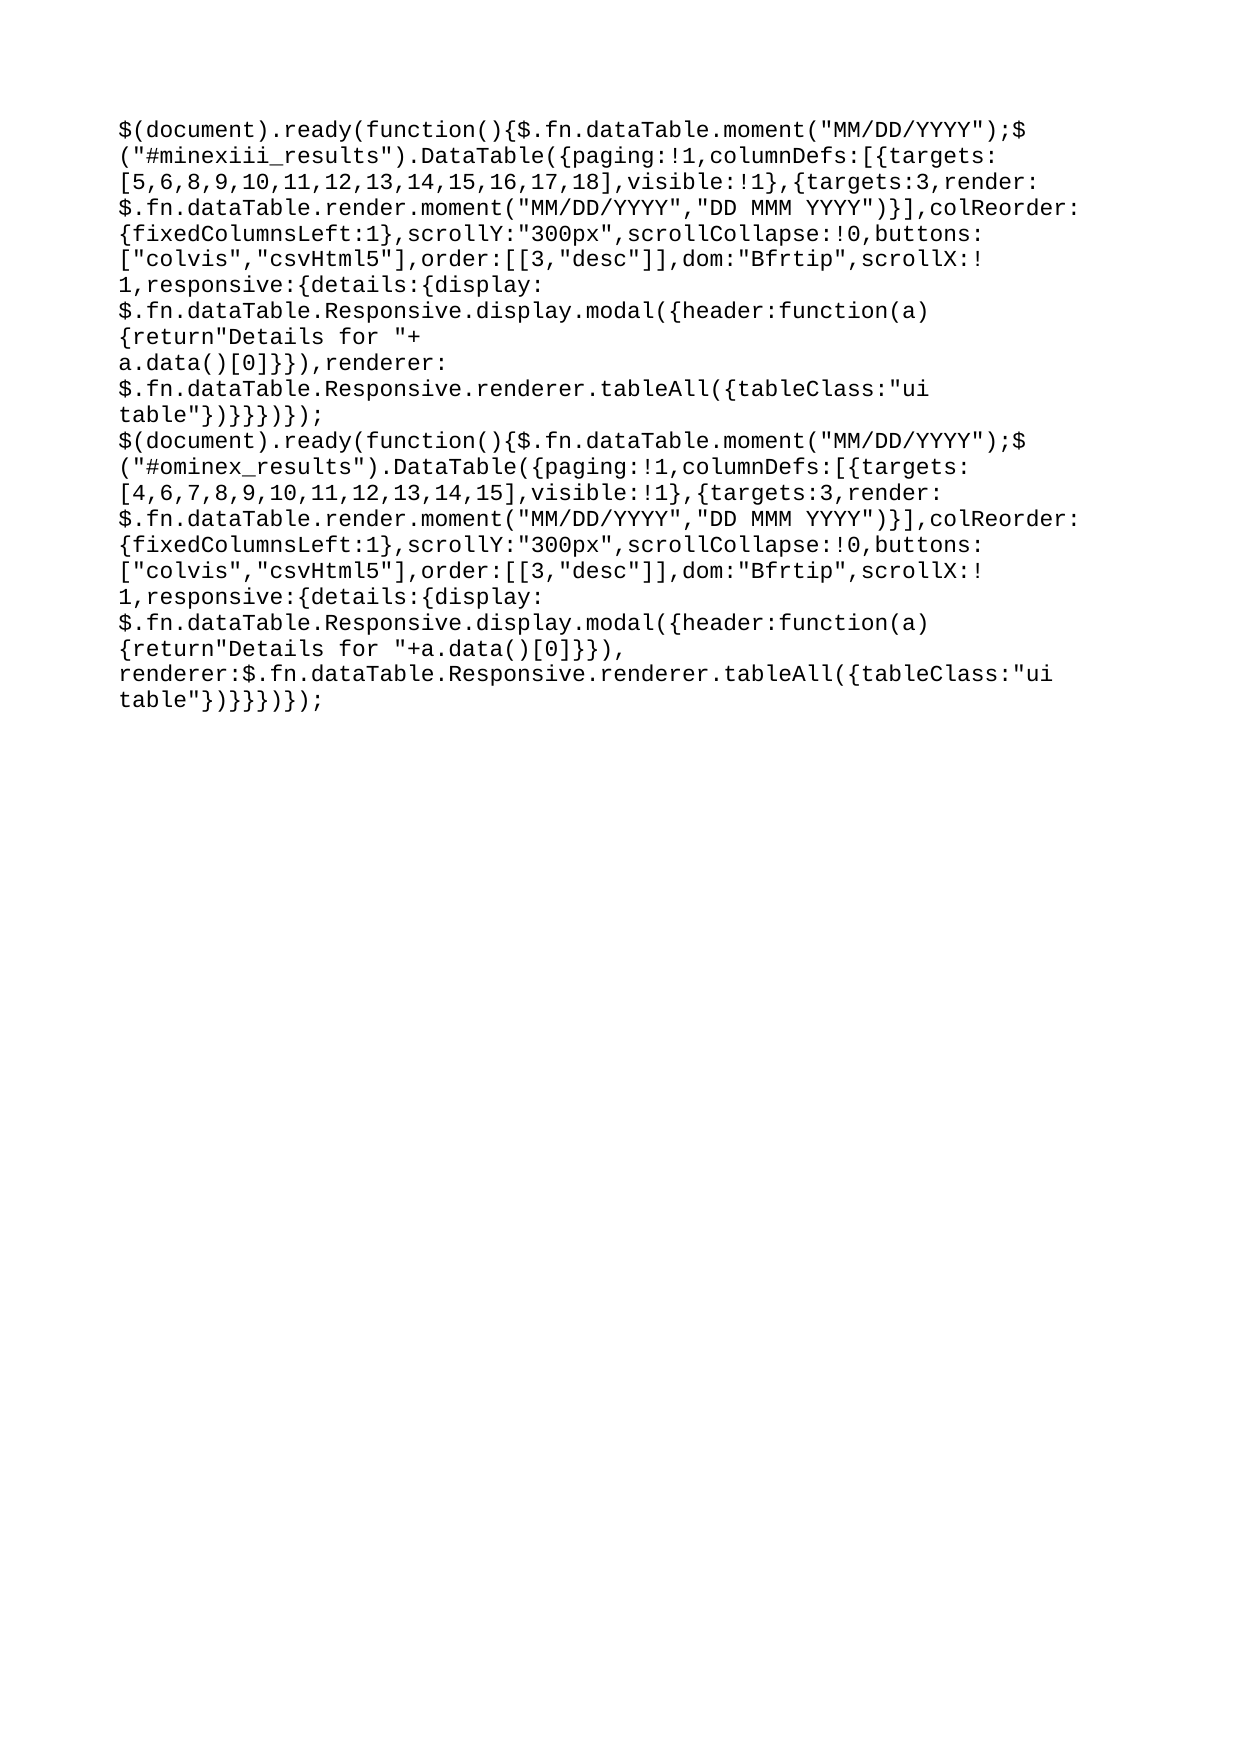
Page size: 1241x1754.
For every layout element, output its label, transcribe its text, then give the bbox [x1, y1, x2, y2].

text $(document).ready(function(){$.fn.dataTable.moment("MM/DD/YYYY");$("#minexiii_results").DataTable({paging:!1,columnDefs:[{targets:[5,6,8,9,10,11,12,13,14,15,16,17,18],visible:!1},{targets:3,render:$.fn.dataTable.render.moment("MM/DD/YYYY","DD MMM YYYY")}],colReorder:{fixedColumnsLeft:1},scrollY:"300px",scrollCollapse:!0,buttons:["colvis","csvHtml5"],order:[[3,"desc"]],dom:"Bfrtip",scrollX:!1,responsive:{details:{display:$.fn.dataTable.Responsive.display.modal({header:function(a){return"Details for "+ [118, 118, 1122, 352]
text renderer:$.fn.dataTable.Responsive.renderer.tableAll({tableClass:"ui table"})}}})}); [118, 663, 1122, 715]
text a.data()[0]}}),renderer:$.fn.dataTable.Responsive.renderer.tableAll({tableClass:"ui table"})}}})}); [118, 352, 1122, 429]
text $(document).ready(function(){$.fn.dataTable.moment("MM/DD/YYYY");$("#ominex_results").DataTable({paging:!1,columnDefs:[{targets:[4,6,7,8,9,10,11,12,13,14,15],visible:!1},{targets:3,render:$.fn.dataTable.render.moment("MM/DD/YYYY","DD MMM YYYY")}],colReorder:{fixedColumnsLeft:1},scrollY:"300px",scrollCollapse:!0,buttons:["colvis","csvHtml5"],order:[[3,"desc"]],dom:"Bfrtip",scrollX:!1,responsive:{details:{display:$.fn.dataTable.Responsive.display.modal({header:function(a){return"Details for "+a.data()[0]}}), [118, 429, 1122, 663]
